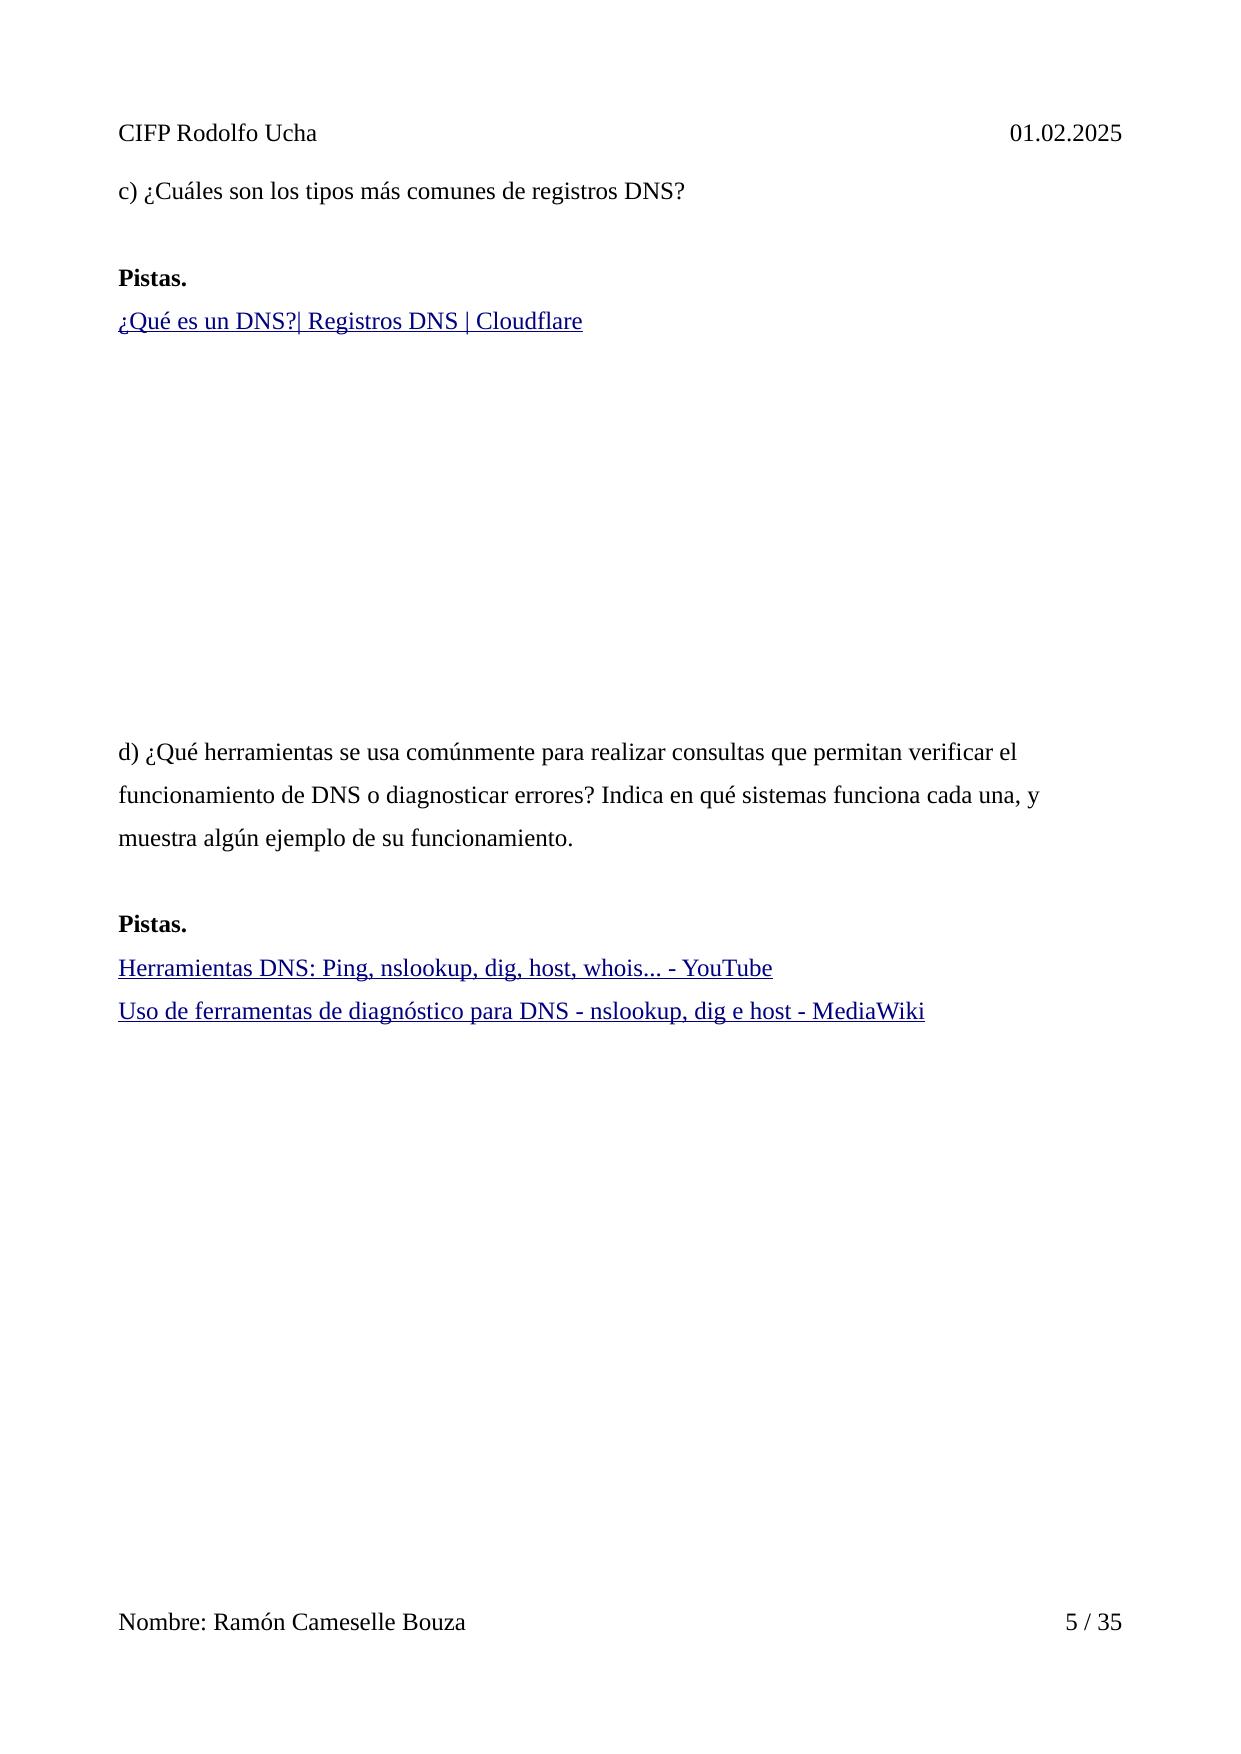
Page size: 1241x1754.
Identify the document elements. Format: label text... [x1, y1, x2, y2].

text Pistas. [118, 263, 1122, 291]
text Herramientas DNS: Ping, nslookup, dig, host, whois... - YouTube [118, 953, 1122, 981]
text Uso de ferramentas de diagnóstico para DNS - nslookup, dig e host - MediaWiki [118, 996, 1122, 1024]
text d) ¿Qué herramientas se usa comúnmente para realizar consultas que permitan verificar el funcionamiento de DNS o diagnosticar errores? Indica en qué sistemas funciona cada una, y muestra algún ejemplo de su funcionamiento. [118, 737, 1122, 852]
text c) ¿Cuáles son los tipos más comunes de registros DNS? [118, 176, 1122, 205]
text Pistas. [118, 909, 1122, 938]
text ¿Qué es un DNS?| Registros DNS | Cloudflare [118, 306, 1122, 334]
